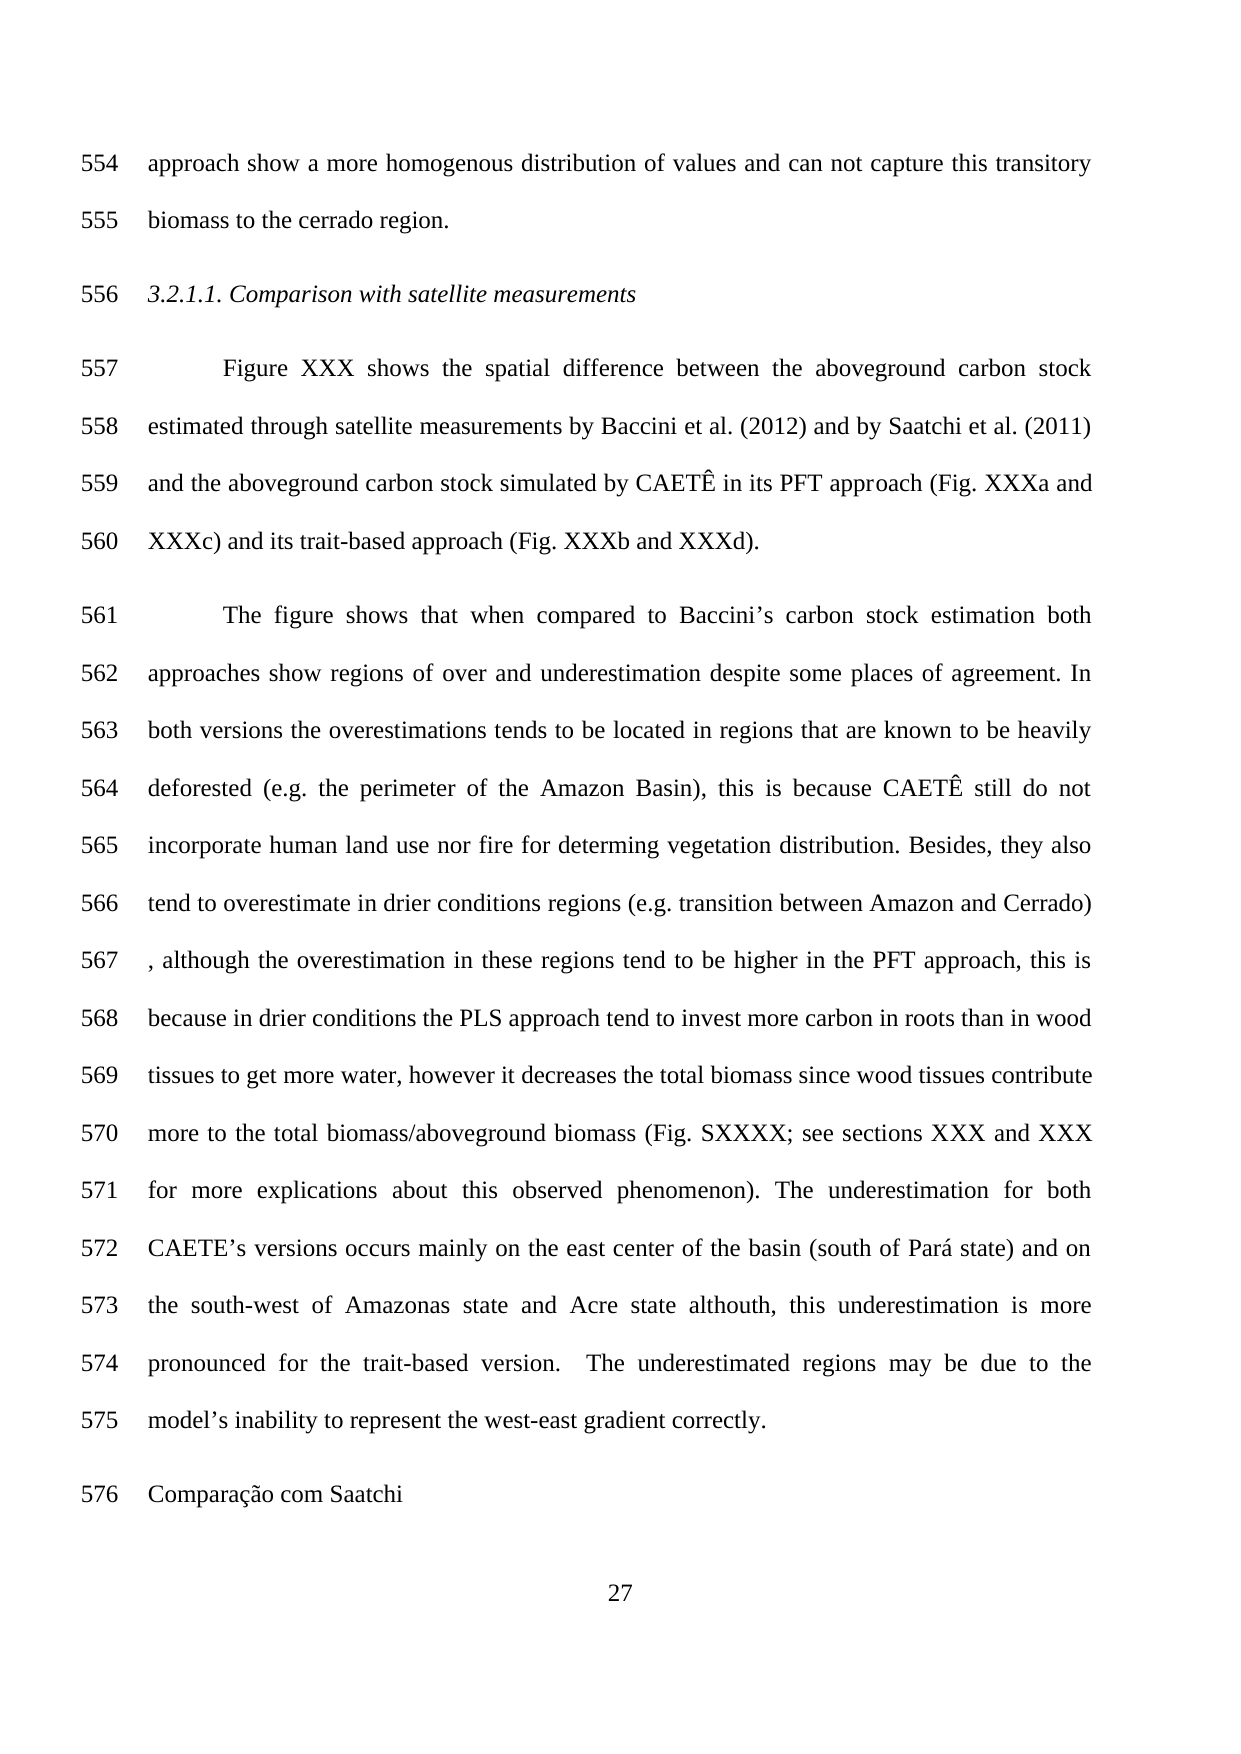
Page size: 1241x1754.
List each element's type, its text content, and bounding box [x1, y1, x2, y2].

text The figure shows that when compared to Baccini’s carbon stock estimation both approaches show regions of over and underestimation despite some places of agreement. In both versions the overestimations tends to be located in regions that are known to be heavily deforested (e.g. the perimeter of the Amazon Basin), this is because CAETÊ still do not incorporate human land use nor fire for determing vegetation distribution. Besides, they also tend to overestimate in drier conditions regions (e.g. transition between Amazon and Cerrado) , although the overestimation in these regions tend to be higher in the PFT approach, this is because in drier conditions the PLS approach tend to invest more carbon in roots than in wood tissues to get more water, however it decreases the total biomass since wood tissues contribute more to the total biomass/aboveground biomass (Fig. SXXXX; see sections XXX and XXX for more explications about this observed phenomenon). The underestimation for both CAETE’s versions occurs mainly on the east center of the basin (south of Pará state) and on the south-west of Amazonas state and Acre state althouth, this underestimation is more pronounced for the trait-based version. The underestimated regions may be due to the model’s inability to represent the west-east gradient correctly. [148, 600, 1093, 1434]
text approach show a more homogenous distribution of values and can not capture this transitory biomass to the cerrado region. [148, 148, 1093, 234]
text Figure XXX shows the spatial difference between the aboveground carbon stock estimated through satellite measurements by Baccini et al. (2012) and by Saatchi et al. (2011) and the aboveground carbon stock simulated by CAETÊ in its PFT approach (Fig. XXXa and XXXc) and its trait-based approach (Fig. XXXb and XXXd). [148, 353, 1093, 555]
text 3.2.1.1. Comparison with satellite measurements [148, 279, 1093, 308]
text Comparação com Saatchi [148, 1479, 1093, 1508]
